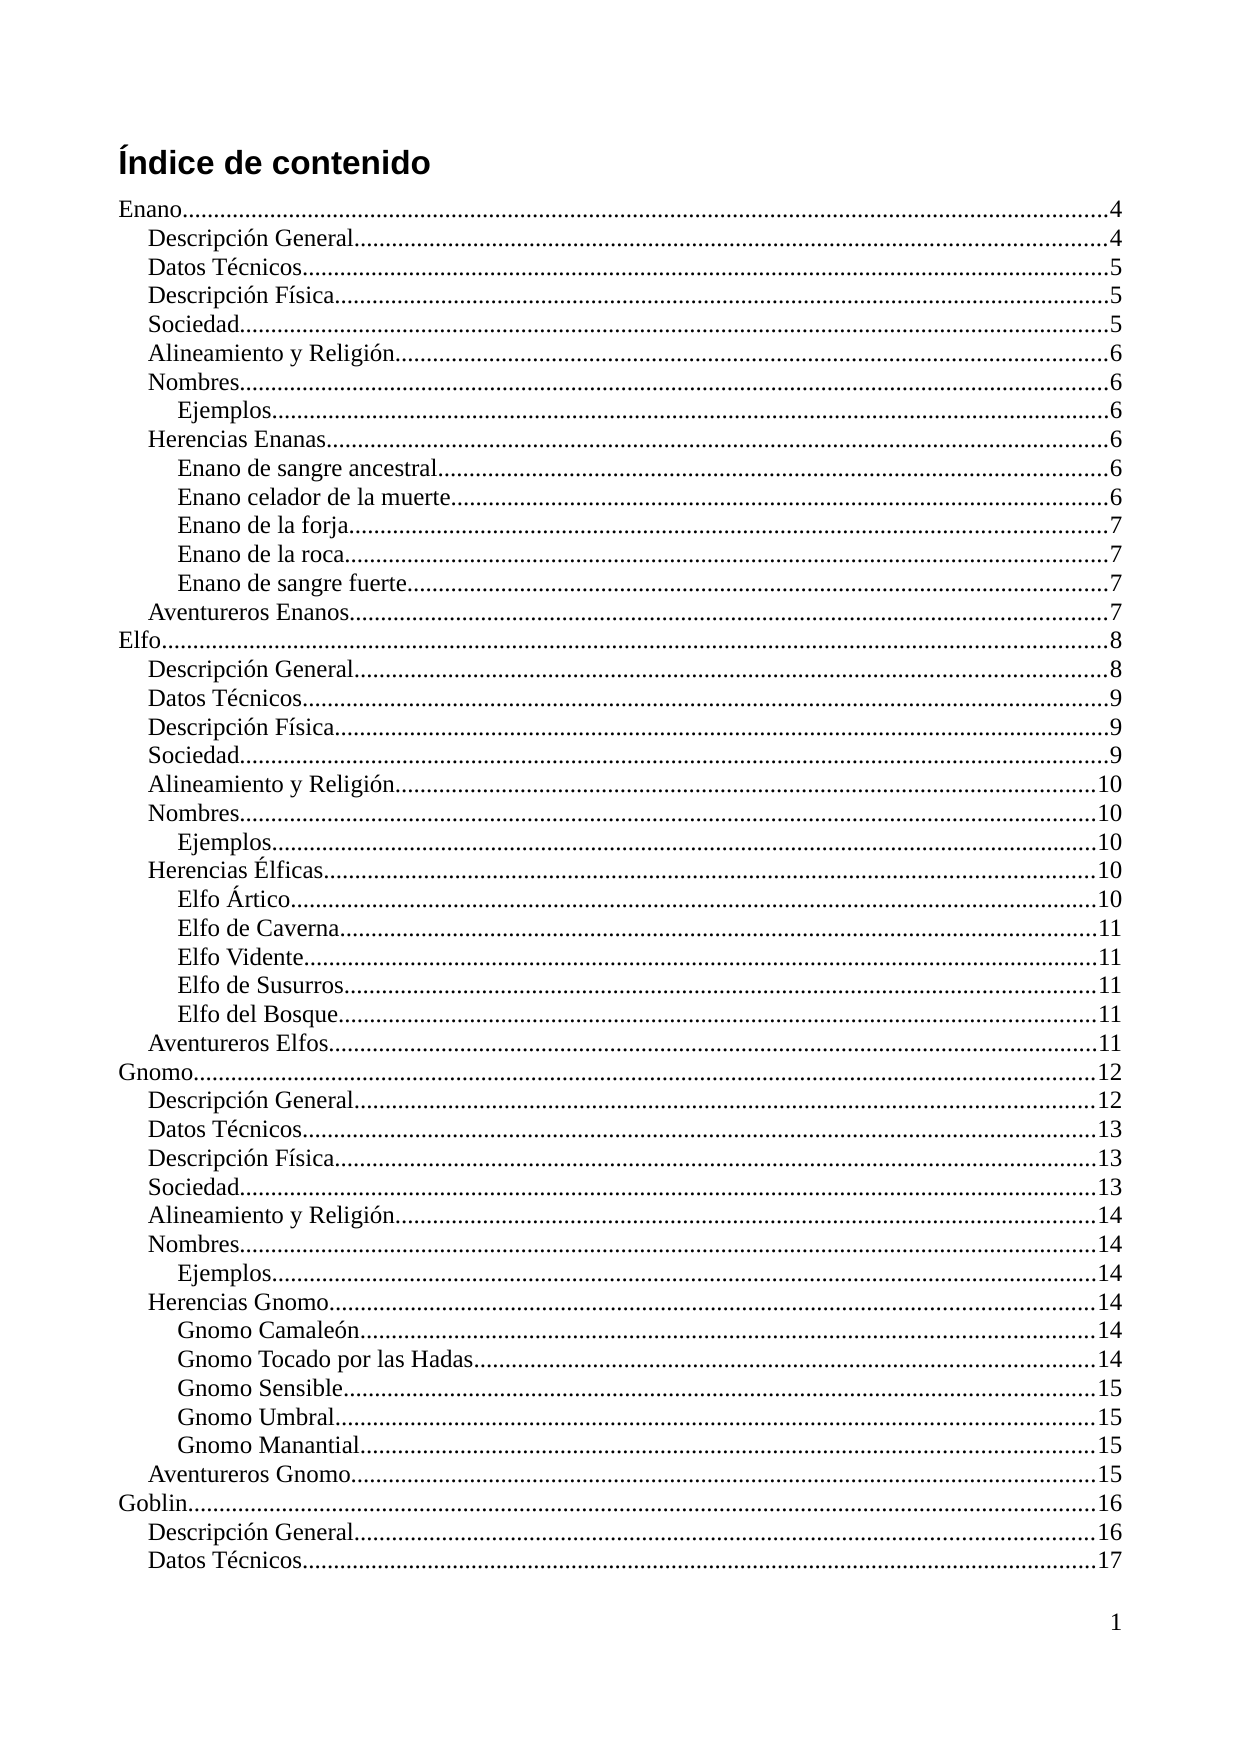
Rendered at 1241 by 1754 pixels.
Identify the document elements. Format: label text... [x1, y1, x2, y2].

text Descripción Física 13 [148, 1143, 1122, 1172]
text Nombres 6 [148, 367, 1122, 395]
text Gnomo Umbral 15 [177, 1402, 1122, 1430]
text Elfo Ártico 10 [177, 884, 1122, 913]
text Gnomo Sensible 15 [177, 1373, 1122, 1402]
text Elfo Vidente 11 [177, 942, 1122, 970]
text Descripción Física 9 [148, 712, 1122, 740]
text Herencias Gnomo 14 [148, 1287, 1122, 1315]
text Enano de sangre fuerte 7 [177, 568, 1122, 597]
text Gnomo Tocado por las Hadas 14 [177, 1344, 1122, 1373]
text Alineamiento y Religión 14 [148, 1200, 1122, 1229]
text Datos Técnicos 17 [148, 1545, 1122, 1574]
text Sociedad 5 [148, 309, 1122, 338]
text Alineamiento y Religión 6 [148, 338, 1122, 367]
text Sociedad 13 [148, 1172, 1122, 1200]
text Nombres 14 [148, 1229, 1122, 1258]
text Descripción General 4 [148, 223, 1122, 252]
text Aventureros Gnomo 15 [148, 1459, 1122, 1488]
text Enano celador de la muerte 6 [177, 482, 1122, 510]
text Aventureros Enanos 7 [148, 597, 1122, 625]
text Descripción Física 5 [148, 280, 1122, 309]
text Descripción General 8 [148, 654, 1122, 683]
text Elfo del Bosque 11 [177, 999, 1122, 1028]
text Elfo de Susurros 11 [177, 970, 1122, 999]
text Herencias Enanas 6 [148, 424, 1122, 453]
text Datos Técnicos 5 [148, 252, 1122, 280]
text Descripción General 16 [148, 1517, 1122, 1545]
text Enano 4 [118, 194, 1122, 223]
text Gnomo 12 [118, 1057, 1122, 1085]
text Ejemplos 14 [177, 1258, 1122, 1287]
text Elfo de Caverna 11 [177, 913, 1122, 942]
text Elfo 8 [118, 625, 1122, 654]
text Enano de sangre ancestral 6 [177, 453, 1122, 482]
text Enano de la forja 7 [177, 510, 1122, 539]
text Ejemplos 6 [177, 395, 1122, 424]
text Ejemplos 10 [177, 827, 1122, 855]
text Goblin 16 [118, 1488, 1122, 1517]
text Alineamiento y Religión 10 [148, 769, 1122, 798]
text Enano de la roca 7 [177, 539, 1122, 568]
text Datos Técnicos 9 [148, 683, 1122, 712]
text Gnomo Manantial 15 [177, 1430, 1122, 1459]
text Herencias Élficas 10 [148, 855, 1122, 884]
text Descripción General 12 [148, 1085, 1122, 1114]
text Aventureros Elfos 11 [148, 1028, 1122, 1057]
text Sociedad 9 [148, 740, 1122, 769]
text Nombres 10 [148, 798, 1122, 827]
text Gnomo Camaleón 14 [177, 1315, 1122, 1344]
subtitle Índice de contenido [118, 143, 1122, 182]
text Datos Técnicos 13 [148, 1114, 1122, 1143]
